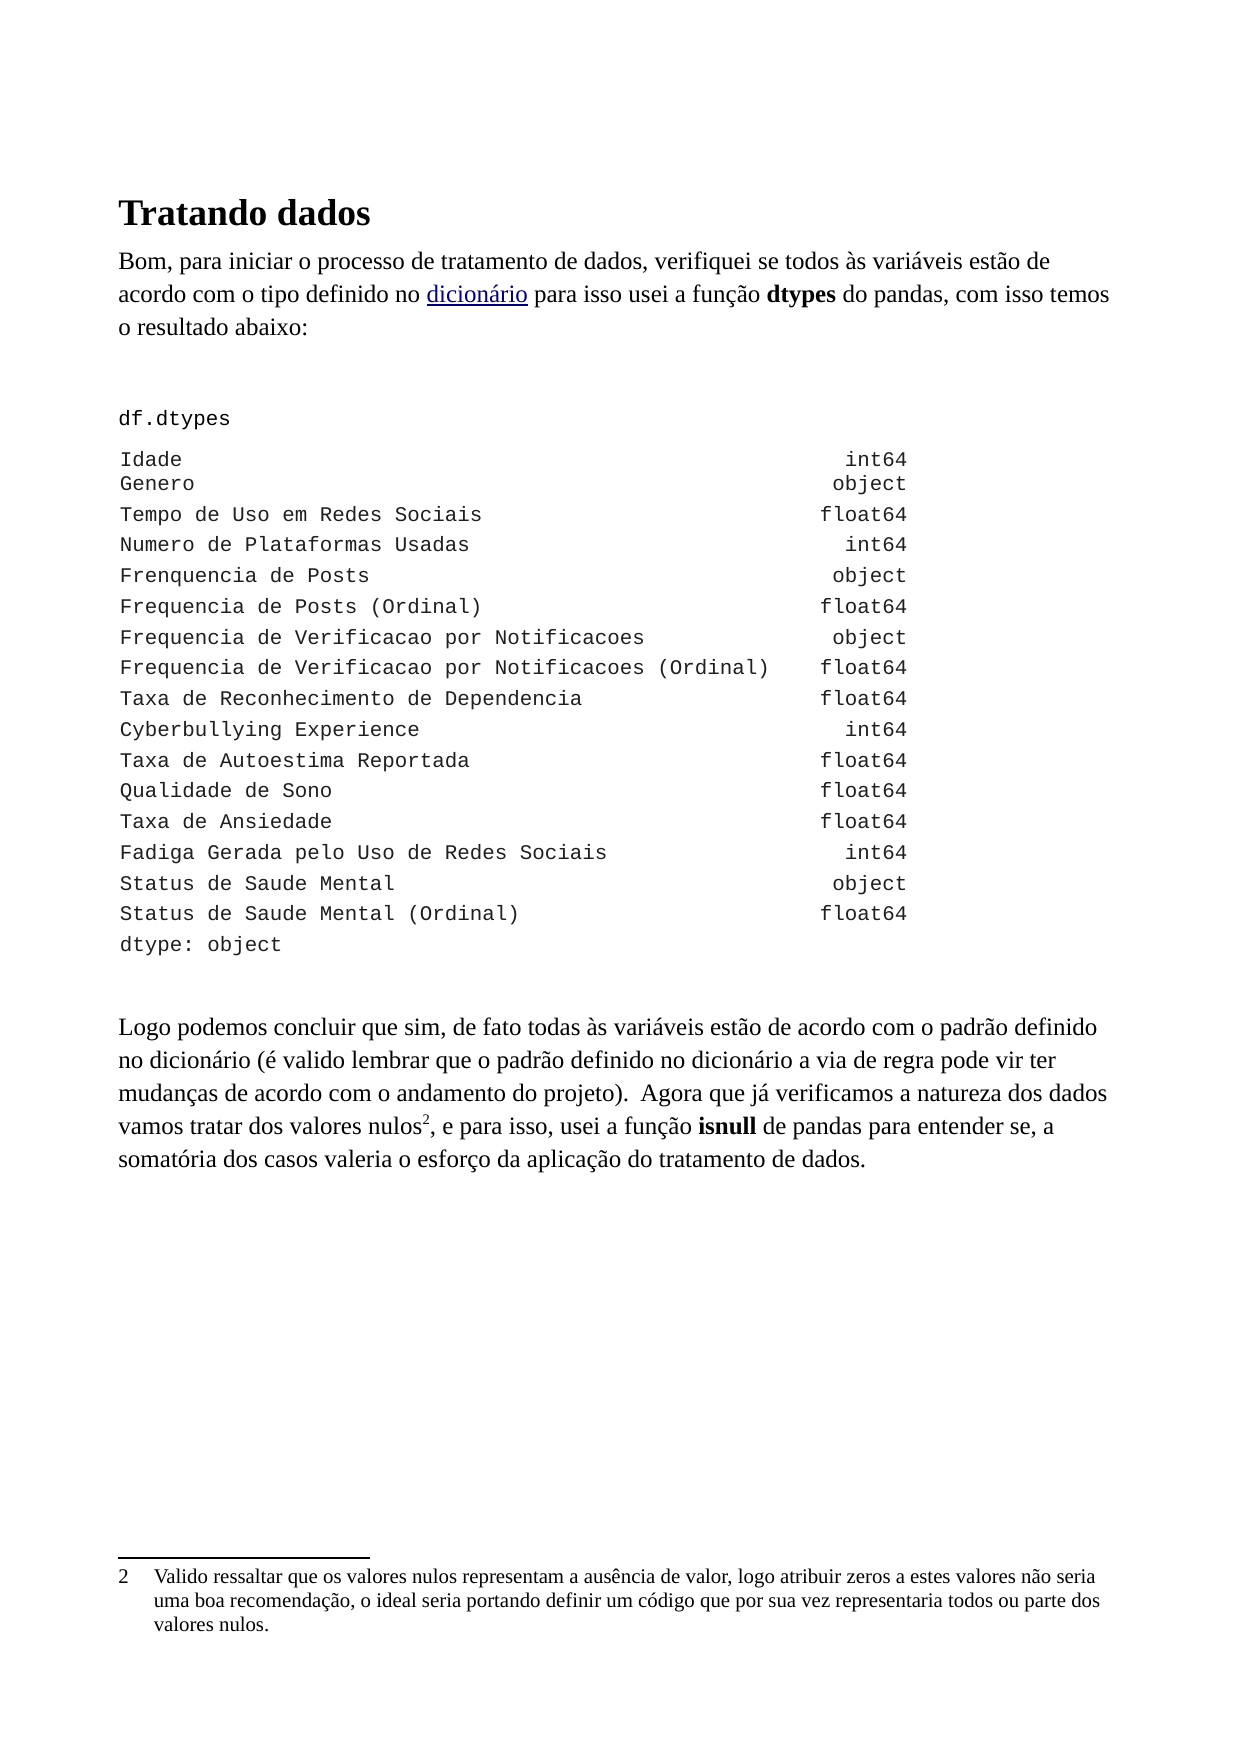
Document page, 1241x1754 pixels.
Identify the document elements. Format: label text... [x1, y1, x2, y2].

text Fadiga Gerada pelo Uso de Redes Sociais int64 [118, 842, 1122, 865]
text Cyberbullying Experience int64 [118, 719, 1122, 742]
text dtype: object [118, 934, 1122, 958]
text df.dtypes [118, 408, 1122, 431]
text Frequencia de Verificacao por Notificacoes (Ordinal) float64 [118, 657, 1122, 681]
text Taxa de Autoestima Reportada float64 [118, 749, 1122, 773]
text Taxa de Ansiedade float64 [118, 811, 1122, 835]
text Frequencia de Verificacao por Notificacoes object [118, 627, 1122, 650]
text Status de Saude Mental object [118, 872, 1122, 896]
text Tempo de Uso em Redes Sociais float64 [118, 504, 1122, 527]
text Numero de Plataformas Usadas int64 [118, 534, 1122, 558]
text Frequencia de Posts (Ordinal) float64 [118, 596, 1122, 619]
text Idade int64 [118, 449, 1122, 473]
text Genero object [118, 473, 1122, 497]
subtitle Tratando dados [118, 191, 1122, 234]
text Status de Saude Mental (Ordinal) float64 [118, 903, 1122, 927]
text Valido ressaltar que os valores nulos representam a ausência de valor, logo atribuir zeros a estes valores não seria uma boa recomendação, o ideal seria portando definir um código que por sua vez representaria todos ou parte dos valores nulos. [118, 1564, 1122, 1636]
text Bom, para iniciar o processo de tratamento de dados, verifiquei se todos às variáveis estão de acordo com o tipo definido no dicionário para isso usei a função dtypes do pandas, com isso temos o resultado abaixo: [118, 246, 1122, 341]
text Logo podemos concluir que sim, de fato todas às variáveis estão de acordo com o padrão definido no dicionário (é valido lembrar que o padrão definido no dicionário a via de regra pode vir ter mudanças de acordo com o andamento do projeto). Agora que já verificamos a natureza dos dados vamos tratar dos valores nulos, e para isso, usei a função isnull de pandas para entender se, a somatória dos casos valeria o esforço da aplicação do tratamento de dados. [118, 1012, 1122, 1173]
text Taxa de Reconhecimento de Dependencia float64 [118, 688, 1122, 712]
text Qualidade de Sono float64 [118, 780, 1122, 804]
text Frenquencia de Posts object [118, 565, 1122, 589]
